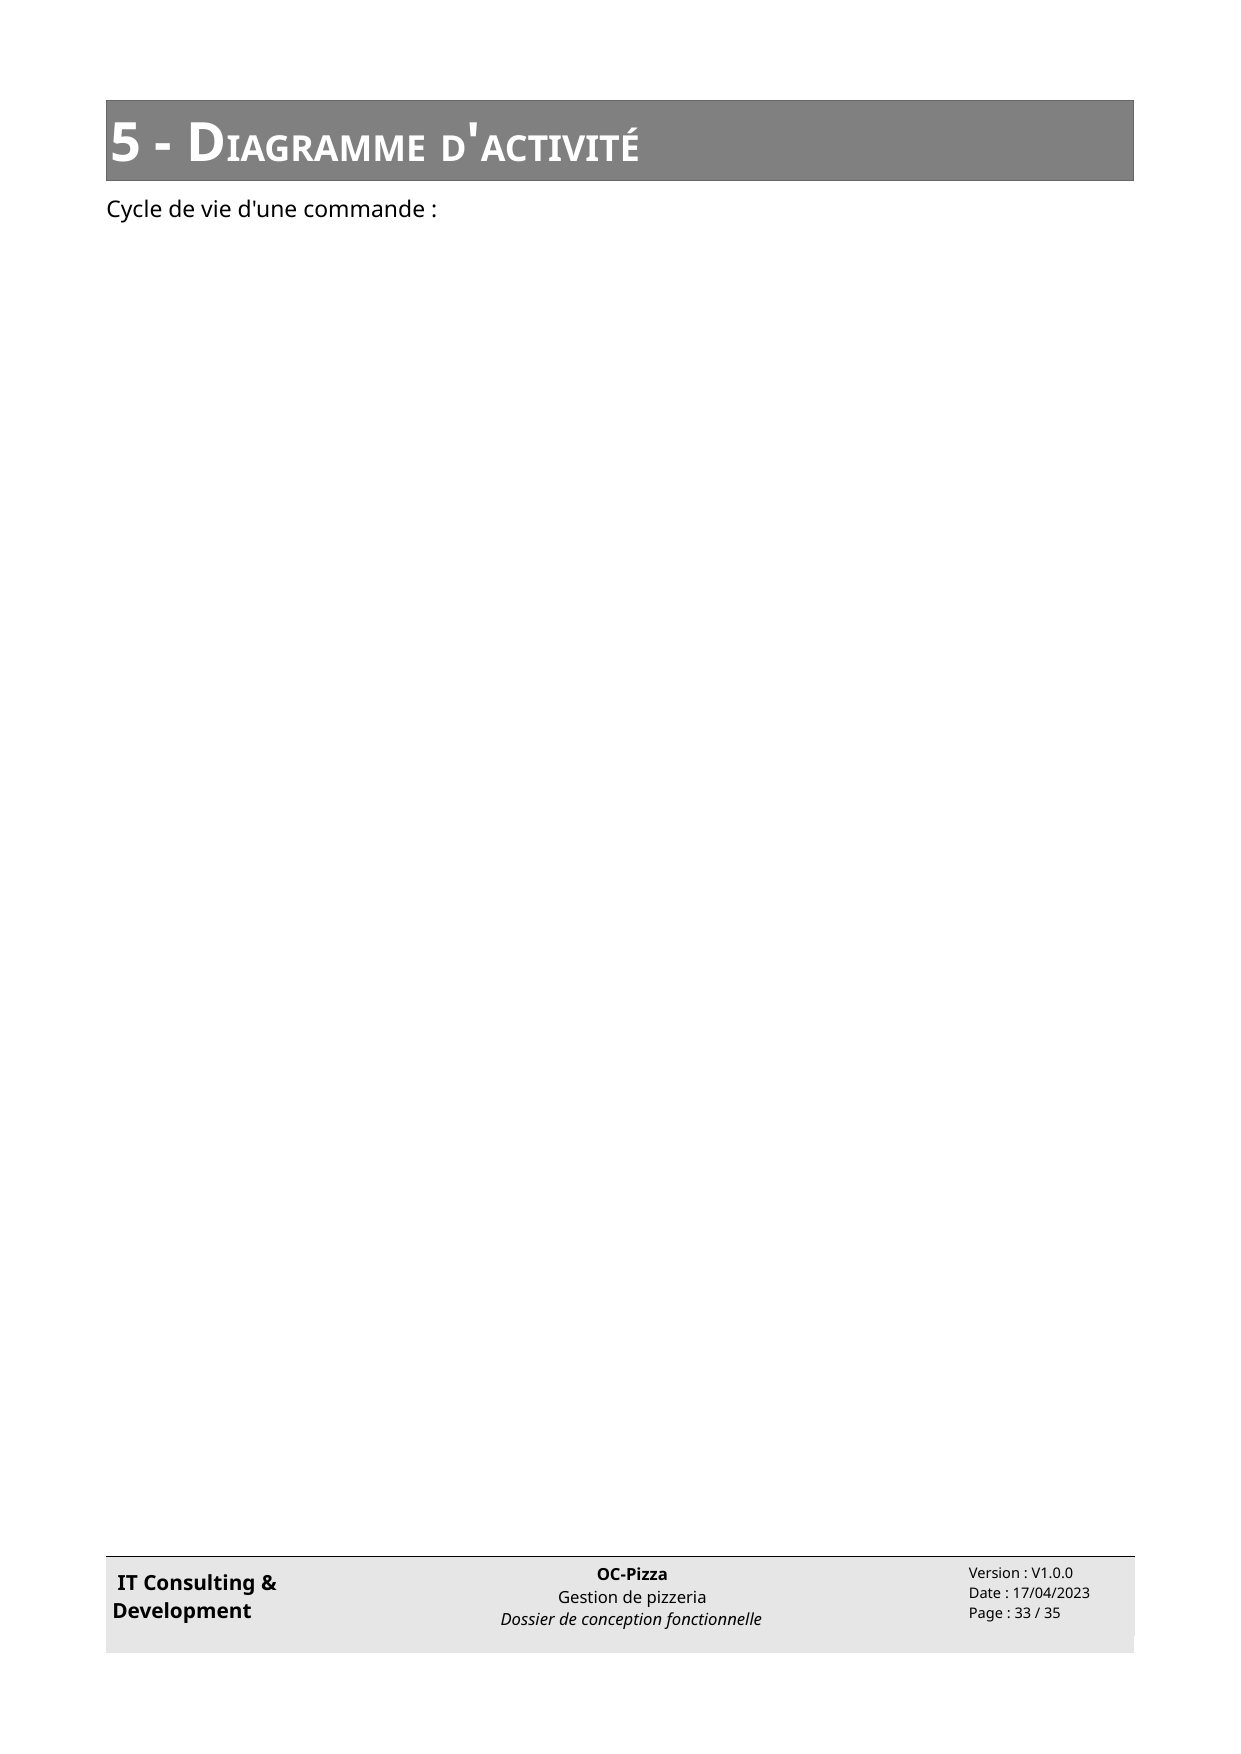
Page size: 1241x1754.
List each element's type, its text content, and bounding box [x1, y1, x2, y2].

text Cycle de vie d'une commande : [106, 193, 1134, 225]
subtitle Diagramme d'activité [107, 101, 1133, 180]
